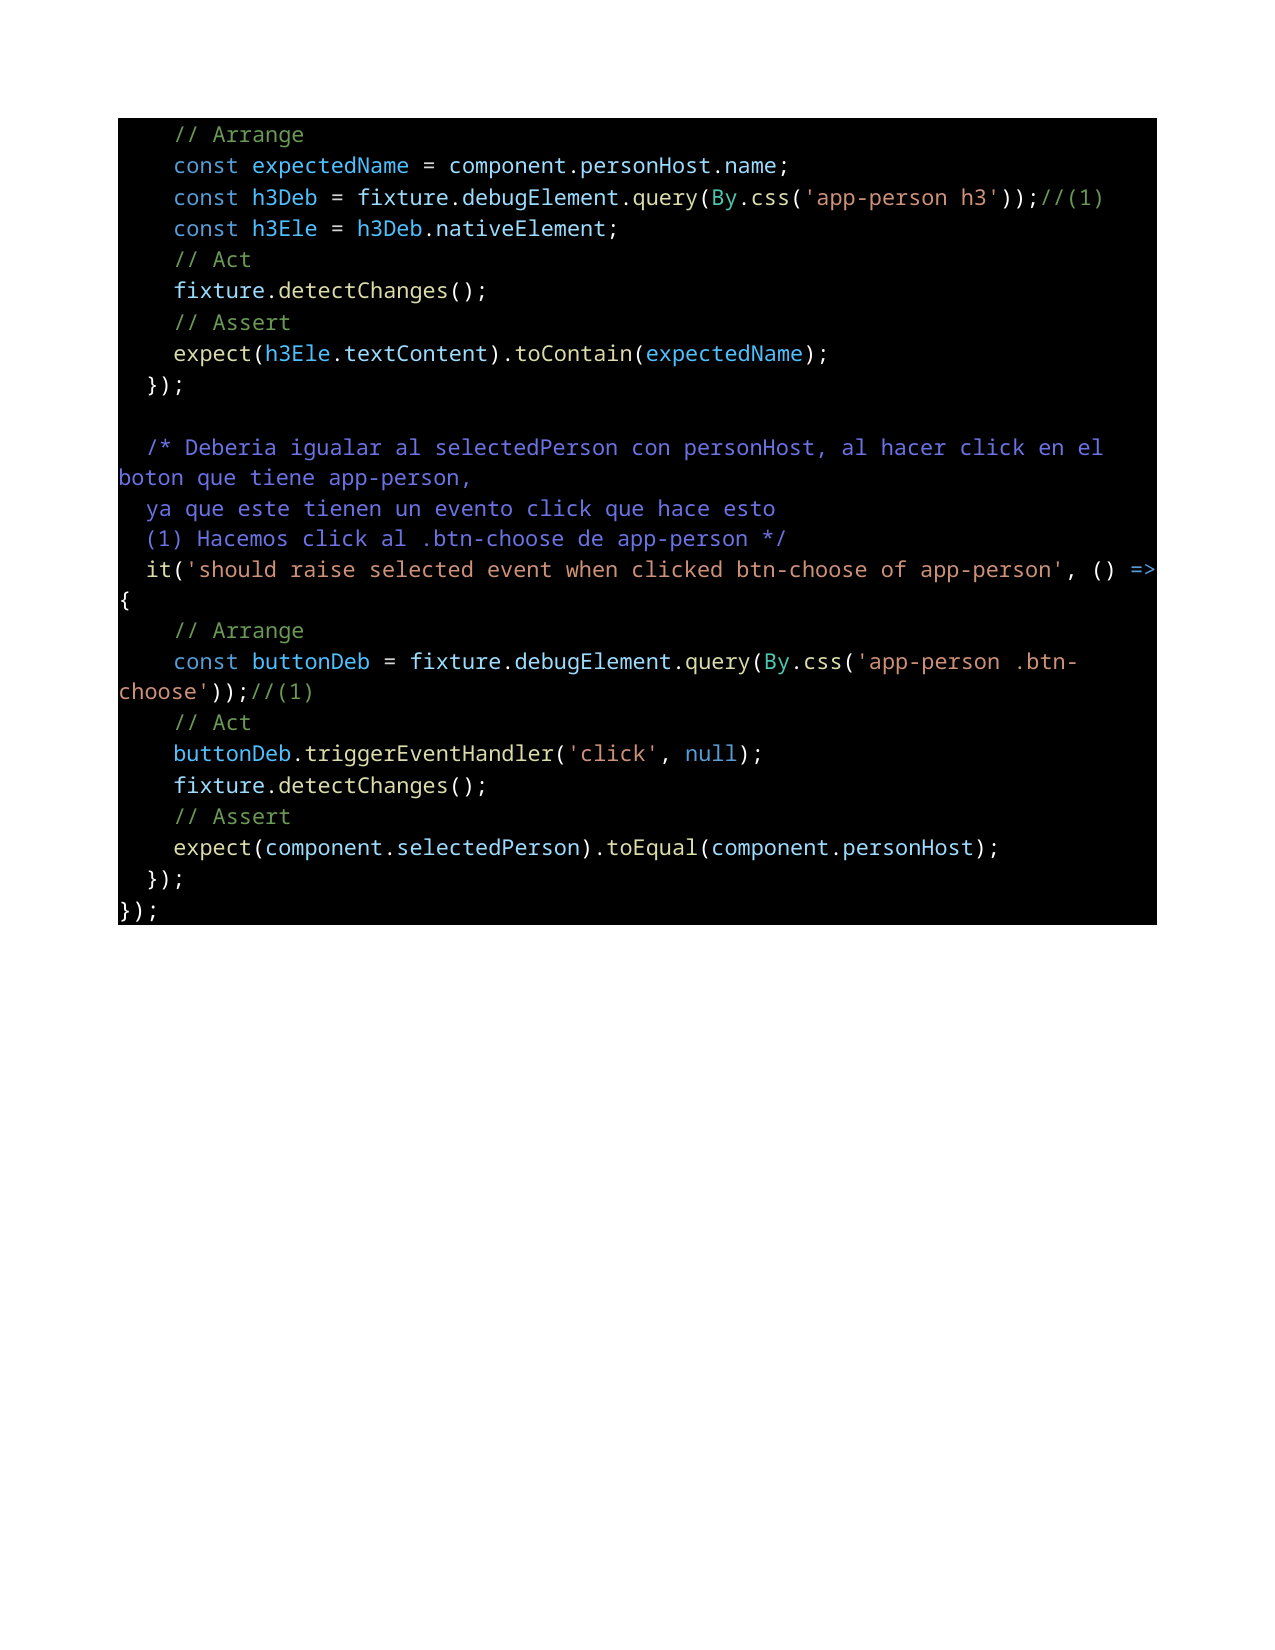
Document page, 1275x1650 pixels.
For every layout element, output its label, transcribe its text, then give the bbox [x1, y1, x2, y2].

text const h3Deb = fixture.debugElement.query(By.css('app-person h3'));//(1) [118, 181, 1157, 212]
text // Act [118, 243, 1157, 274]
text /* Deberia igualar al selectedPerson con personHost, al hacer click en el boton que tiene app-person, [118, 431, 1157, 492]
text }); [118, 368, 1157, 399]
text // Act [118, 706, 1157, 737]
text (1) Hacemos click al .btn-choose de app-person */ [118, 523, 1157, 553]
text const expectedName = component.personHost.name; [118, 149, 1157, 181]
text }); [118, 893, 1157, 925]
text it('should raise selected event when clicked btn-choose of app-person', () => { [118, 553, 1157, 614]
text buttonDeb.triggerEventHandler('click', null); [118, 737, 1157, 768]
text expect(h3Ele.textContent).toContain(expectedName); [118, 337, 1157, 368]
text // Assert [118, 306, 1157, 337]
text const h3Ele = h3Deb.nativeElement; [118, 212, 1157, 243]
text fixture.detectChanges(); [118, 768, 1157, 800]
text fixture.detectChanges(); [118, 274, 1157, 306]
text // Arrange [118, 614, 1157, 645]
text ya que este tienen un evento click que hace esto [118, 492, 1157, 523]
text // Arrange [118, 118, 1157, 149]
text // Assert [118, 800, 1157, 831]
text const buttonDeb = fixture.debugElement.query(By.css('app-person .btn-choose'));//(1) [118, 645, 1157, 706]
text expect(component.selectedPerson).toEqual(component.personHost); [118, 831, 1157, 862]
text }); [118, 862, 1157, 893]
